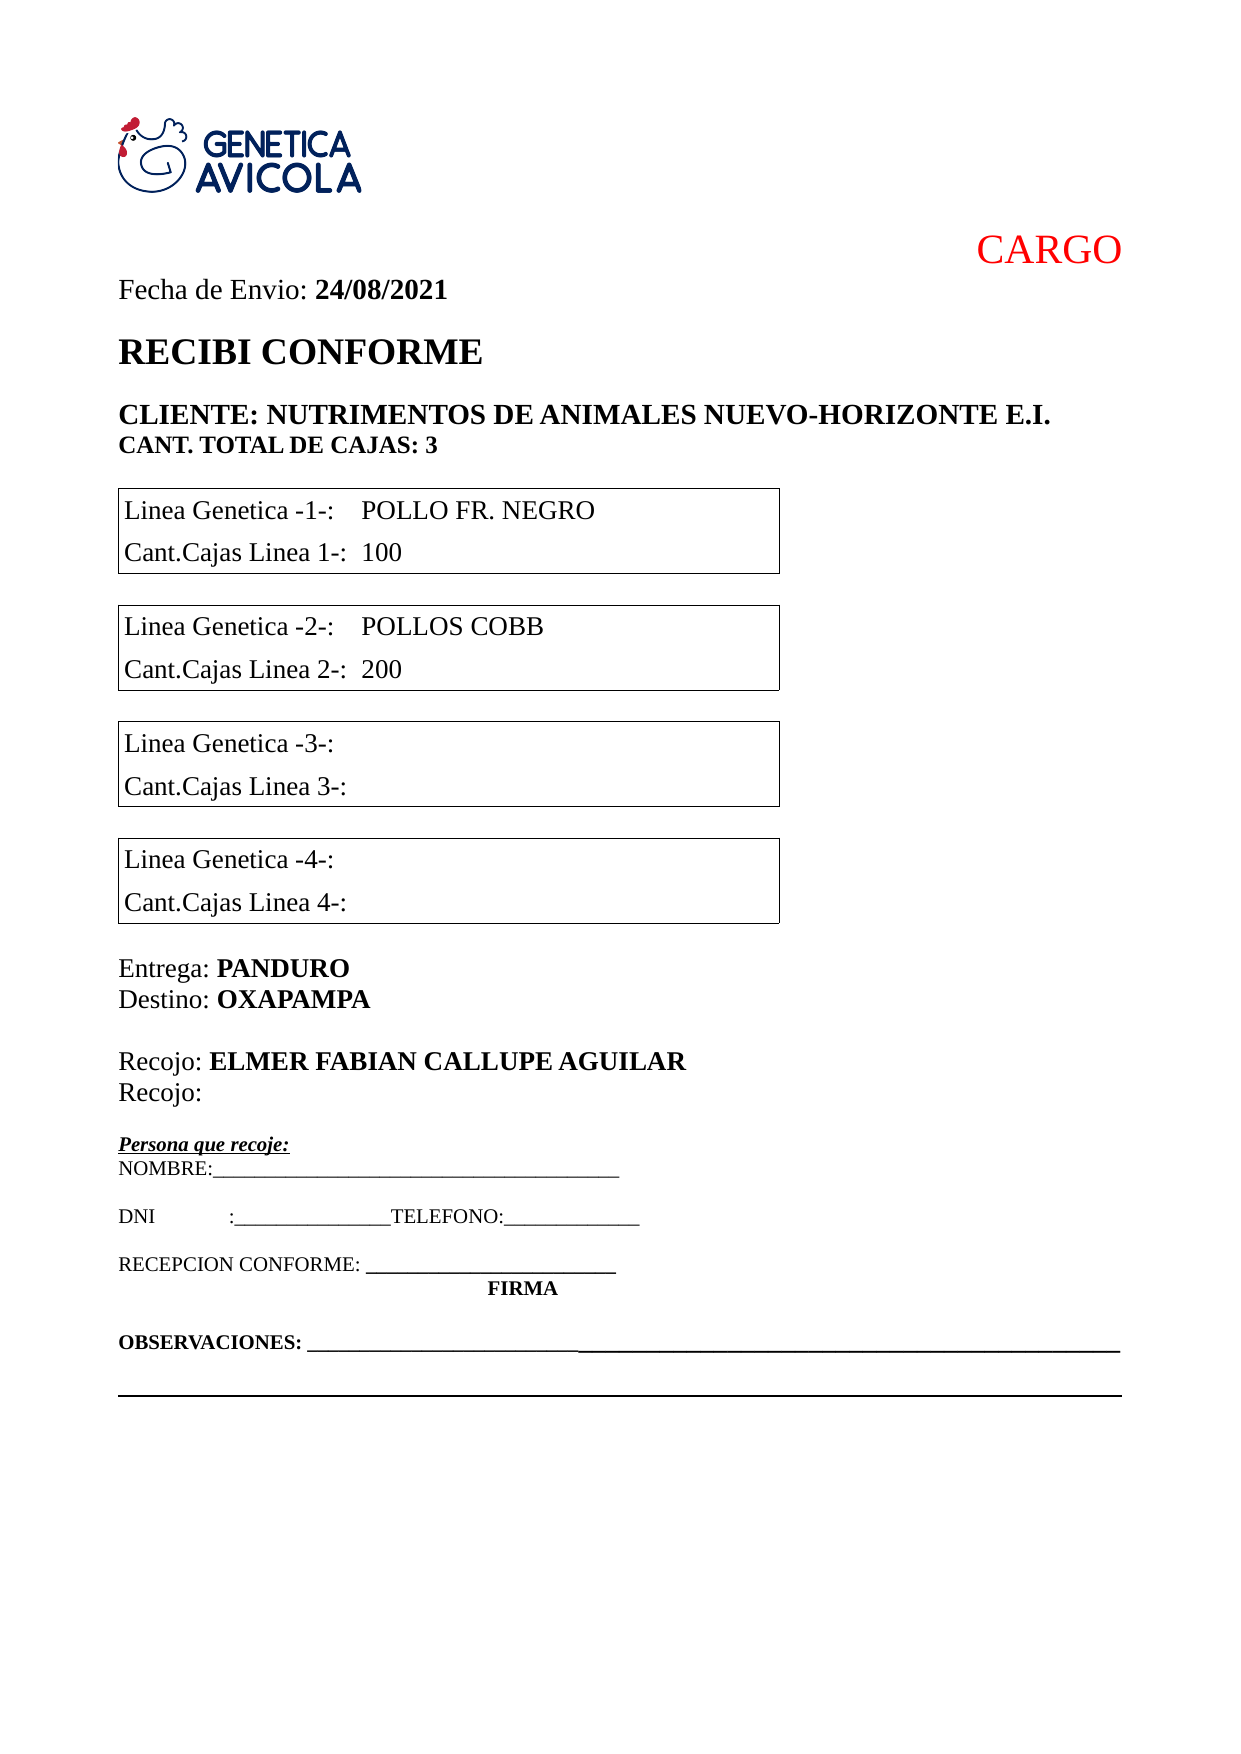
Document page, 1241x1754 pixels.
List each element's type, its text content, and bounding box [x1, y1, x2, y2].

table_cell POLLOS COBB [356, 606, 779, 647]
text CLIENTE: NUTRIMENTOS DE ANIMALES NUEVO-HORIZONTE E.I. [118, 397, 1122, 431]
table_cell Linea Genetica -2-: [119, 606, 356, 647]
text RECEPCION CONFORME: ________________________ [118, 1252, 1122, 1276]
table_cell [356, 880, 779, 923]
table_cell [356, 839, 779, 880]
table_cell 200 [356, 647, 779, 690]
text CANT. TOTAL DE CAJAS: 3 [118, 431, 1122, 459]
table_cell [356, 691, 779, 721]
text OBSERVACIONES: __________________________________________________________________ [118, 1324, 1122, 1355]
text Recojo: [118, 1076, 1122, 1108]
text DNI :_______________TELEFONO:_____________ [118, 1204, 1122, 1228]
table_header POLLO FR. NEGRO [356, 489, 779, 531]
table_cell [118, 807, 356, 838]
picture [117, 117, 362, 193]
table_cell 100 [356, 531, 779, 573]
table_cell Linea Genetica -3-: [119, 722, 356, 764]
text Entrega: PANDURO [118, 952, 1122, 983]
table_cell [356, 722, 779, 764]
text Fecha de Envio: 24/08/2021 [118, 272, 1122, 306]
text CARGO [118, 224, 1122, 272]
table_cell Linea Genetica -4-: [119, 839, 356, 880]
text FIRMA [118, 1276, 1122, 1300]
text RECIBI CONFORME [118, 330, 1122, 373]
table_cell [356, 807, 779, 838]
table_cell [356, 574, 779, 604]
table_cell [356, 764, 779, 806]
table_cell [118, 574, 356, 604]
table_cell [118, 691, 356, 721]
text Destino: OXAPAMPA [118, 983, 1122, 1014]
table_cell Cant.Cajas Linea 2-: [119, 647, 356, 690]
table_cell Cant.Cajas Linea 1-: [119, 531, 356, 573]
table_cell Cant.Cajas Linea 3-: [119, 764, 356, 806]
table_cell Cant.Cajas Linea 4-: [119, 880, 356, 923]
table_header Linea Genetica -1-: [119, 489, 356, 531]
text Persona que recoje: [118, 1132, 1122, 1156]
text Recojo: ELMER FABIAN CALLUPE AGUILAR [118, 1045, 1122, 1076]
text NOMBRE:_______________________________________ [118, 1156, 1122, 1180]
